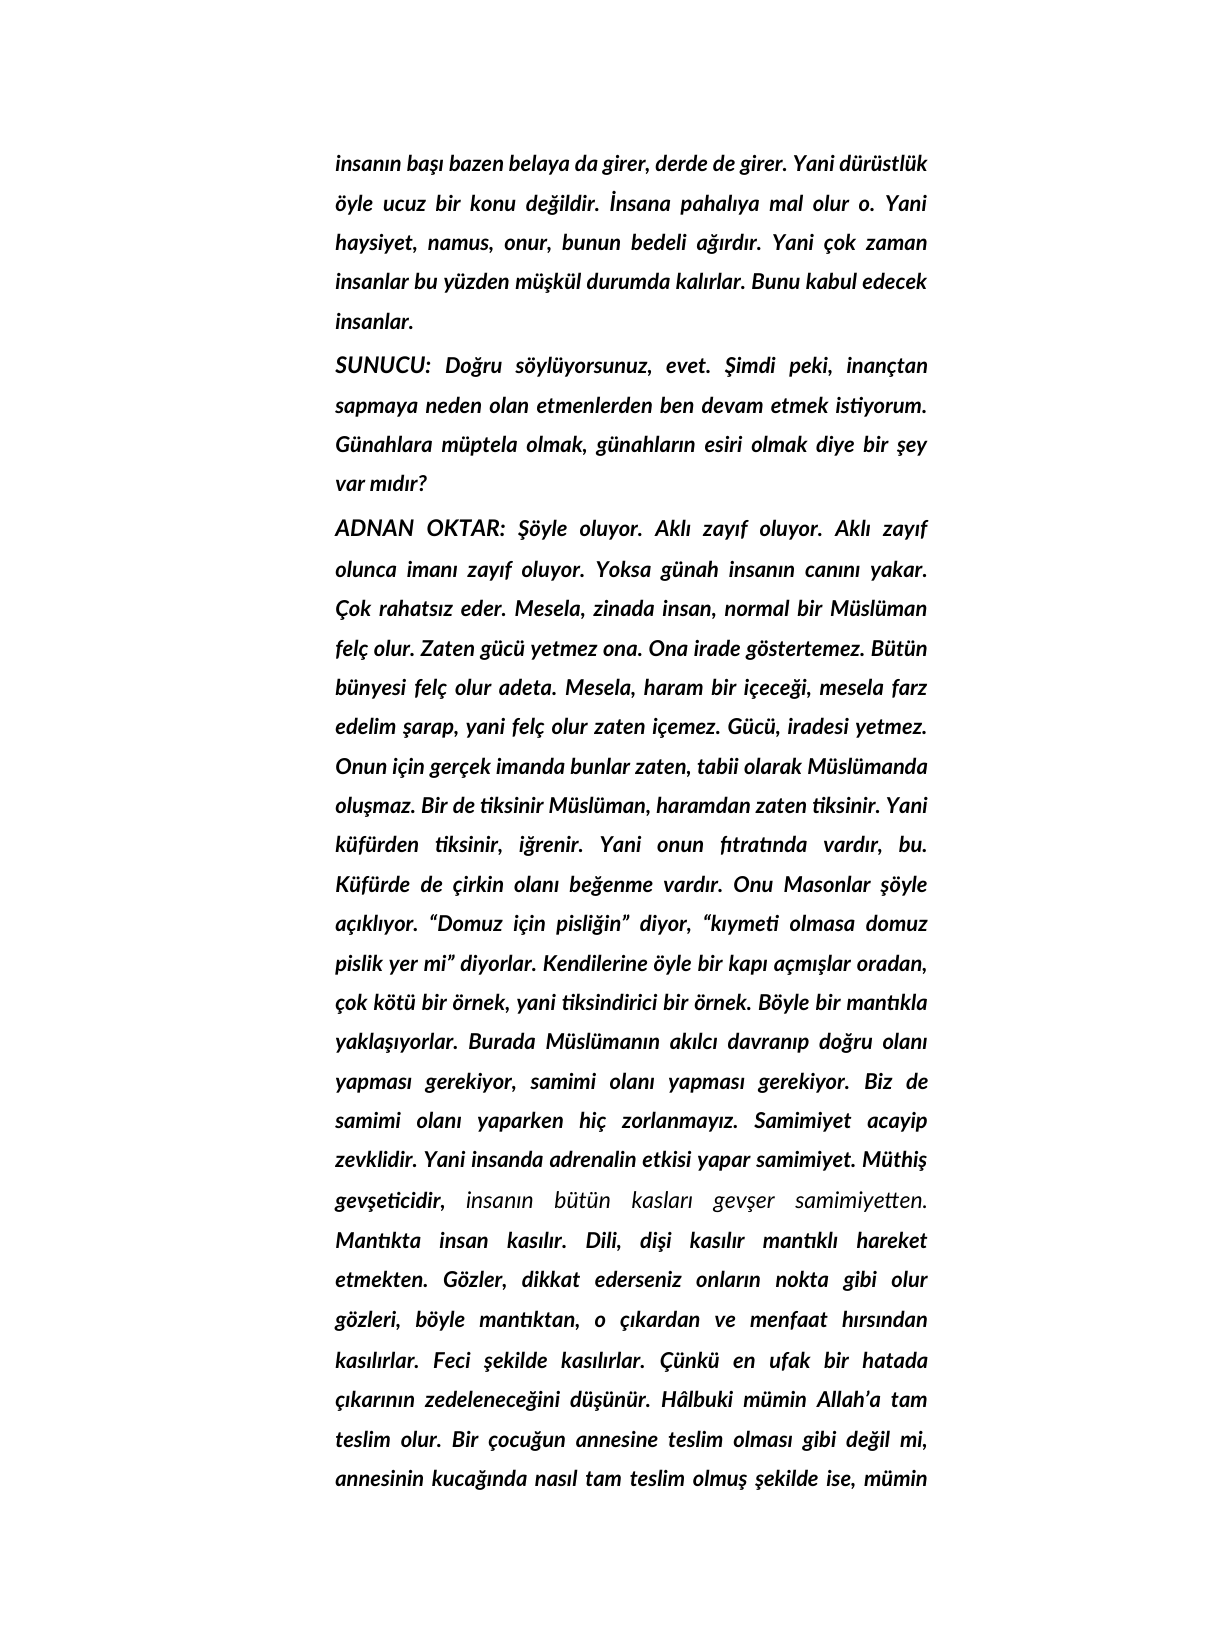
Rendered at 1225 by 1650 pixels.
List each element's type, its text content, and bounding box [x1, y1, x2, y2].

text insanın başı bazen belaya da girer, derde de girer. Yani dürüstlük öyle ucuz bir konu değildir. İnsana pahalıya mal olur o. Yani haysiyet, namus, onur, bunun bedeli ağırdır. Yani çok zaman insanlar bu yüzden müşkül durumda kalırlar. Bunu kabul edecek insanlar. [335, 150, 928, 334]
text ADNAN OKTAR: Şöyle oluyor. Aklı zayıf oluyor. Aklı zayıf olunca imanı zayıf oluyor. Yoksa günah insanın canını yakar. Çok rahatsız eder. Mesela, zinada insan, normal bir Müslüman felç olur. Zaten gücü yetmez ona. Ona irade göstertemez. Bütün bünyesi felç olur adeta. Mesela, haram bir içeceği, mesela farz edelim şarap, yani felç olur zaten içemez. Gücü, iradesi yetmez. Onun için gerçek imanda bunlar zaten, tabii olarak Müslümanda oluşmaz. Bir de tiksinir Müslüman, haramdan zaten tiksinir. Yani küfürden tiksinir, iğrenir. Yani onun fıtratında vardır, bu. Küfürde de çirkin olanı beğenme vardır. Onu Masonlar şöyle açıklıyor. “Domuz için pisliğin” diyor, “kıymeti olmasa domuz pislik yer mi” diyorlar. Kendilerine öyle bir kapı açmışlar oradan, çok kötü bir örnek, yani tiksindirici bir örnek. Böyle bir mantıkla yaklaşıyorlar. Burada Müslümanın akılcı davranıp doğru olanı yapması gerekiyor, samimi olanı yapması gerekiyor. Biz de samimi olanı yaparken hiç zorlanmayız. Samimiyet acayip zevklidir. Yani insanda adrenalin etkisi yapar samimiyet. Müthiş gevşeticidir, insanın bütün kasları gevşer samimiyetten. Mantıkta insan kasılır. Dili, dişi kasılır mantıklı hareket etmekten. Gözler, dikkat ederseniz onların nokta gibi olur gözleri, böyle mantıktan, o çıkardan ve menfaat hırsından kasılırlar. Feci şekilde kasılırlar. Çünkü en ufak bir hatada çıkarının zedeleneceğini düşünür. Hâlbuki mümin Allah’a tam teslim olur. Bir çocuğun annesine teslim olması gibi değil mi, annesinin kucağında nasıl tam teslim olmuş şekilde ise, mümin [335, 514, 928, 1491]
text SUNUCU: Doğru söylüyorsunuz, evet. Şimdi peki, inançtan sapmaya neden olan etmenlerden ben devam etmek istiyorum. Günahlara müptela olmak, günahların esiri olmak diye bir şey var mıdır? [335, 351, 928, 497]
